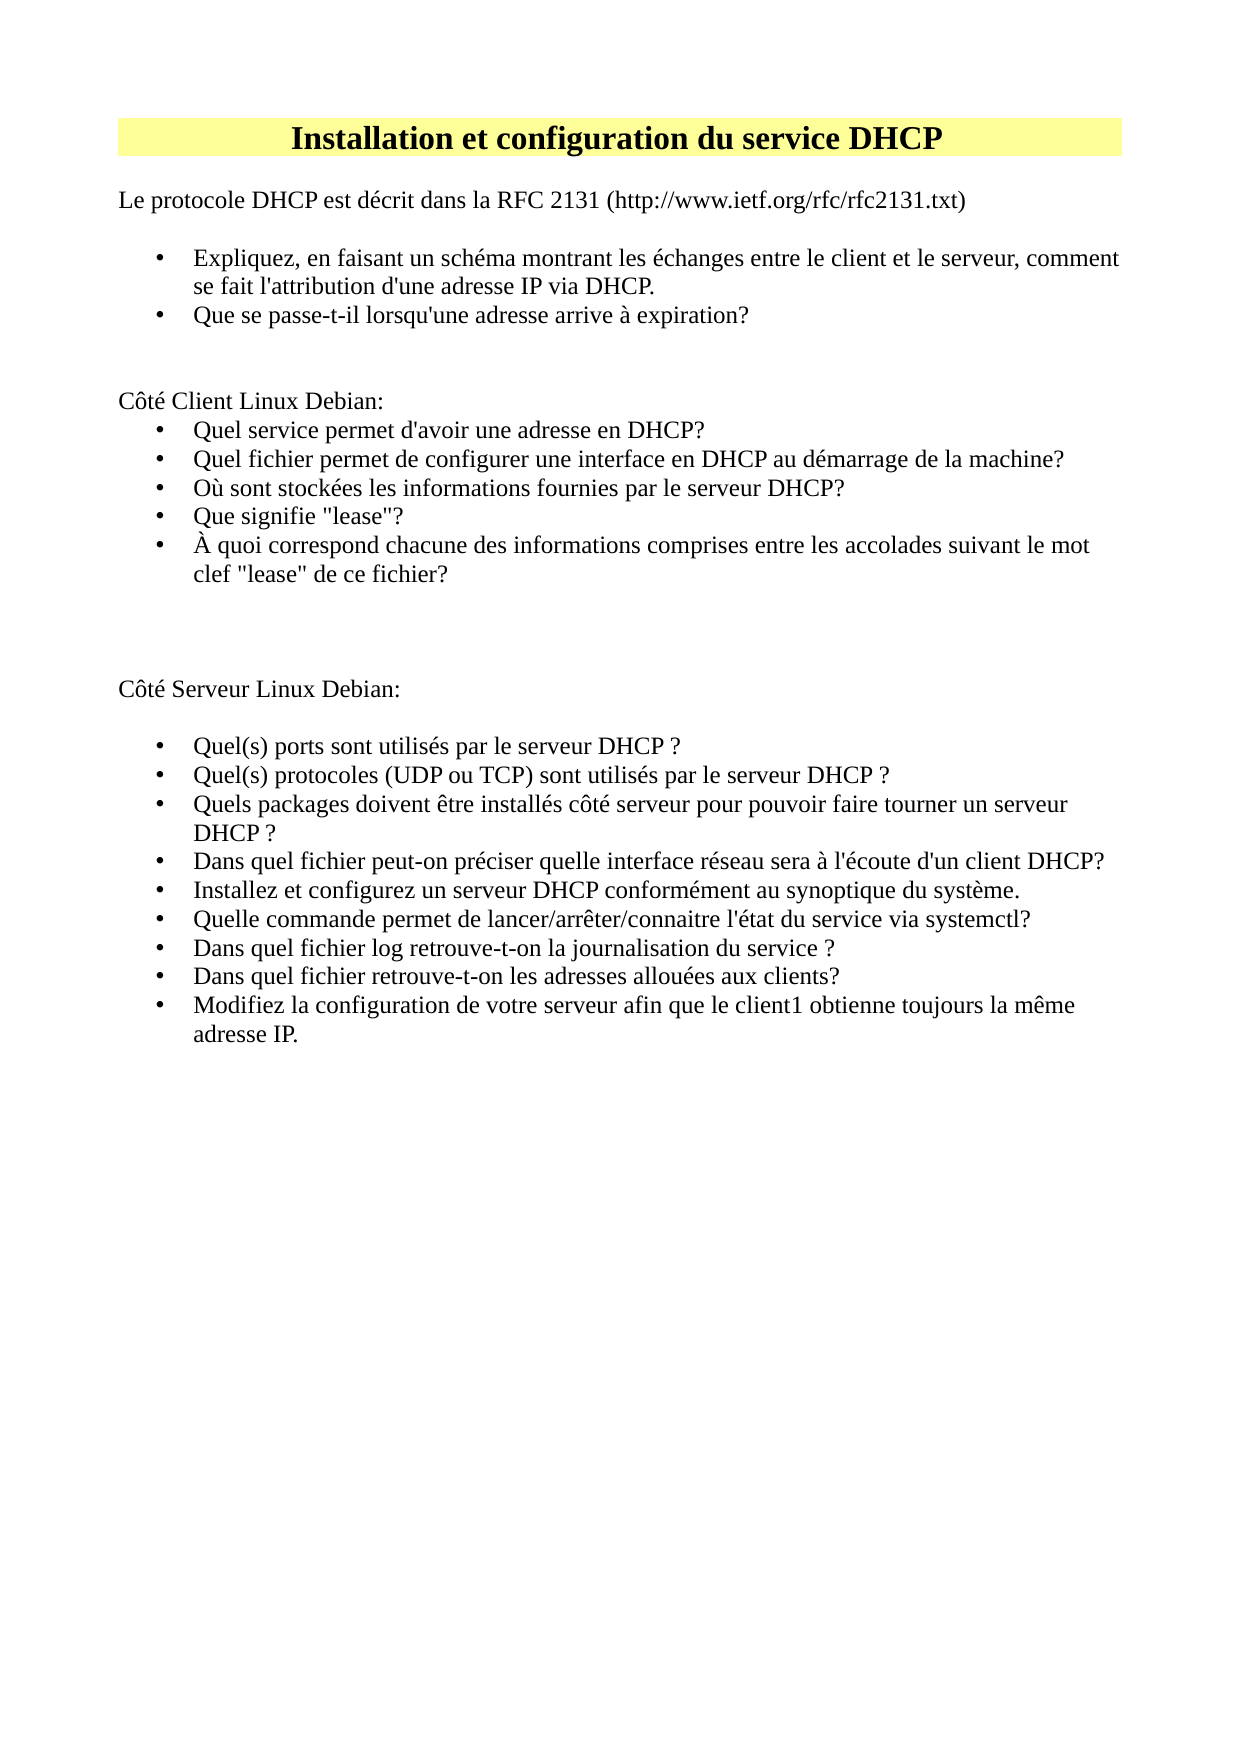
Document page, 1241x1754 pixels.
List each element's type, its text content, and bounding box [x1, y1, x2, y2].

list Dans quel fichier retrouve-t-on les adresses allouées aux clients? [156, 961, 1122, 990]
list Quelle commande permet de lancer/arrêter/connaitre l'état du service via systemctl? [156, 904, 1122, 933]
list Quel(s) protocoles (UDP ou TCP) sont utilisés par le serveur DHCP ? [156, 760, 1122, 789]
text Installation et configuration du service DHCP [118, 118, 1122, 156]
list Modifiez la configuration de votre serveur afin que le client1 obtienne toujours la même adresse IP. [156, 990, 1122, 1048]
list Dans quel fichier peut-on préciser quelle interface réseau sera à l'écoute d'un client DHCP? [156, 846, 1122, 875]
list Quel(s) ports sont utilisés par le serveur DHCP ? [156, 731, 1122, 760]
list Que signifie "lease"? [156, 501, 1122, 530]
list Que se passe-t-il lorsqu'une adresse arrive à expiration? [156, 300, 1122, 329]
list Quel fichier permet de configurer une interface en DHCP au démarrage de la machine? [156, 444, 1122, 473]
list Quel service permet d'avoir une adresse en DHCP? [156, 415, 1122, 444]
text Côté Serveur Linux Debian: [118, 674, 1122, 703]
list Dans quel fichier log retrouve-t-on la journalisation du service ? [156, 933, 1122, 961]
text Côté Client Linux Debian: [118, 386, 1122, 415]
list Où sont stockées les informations fournies par le serveur DHCP? [156, 473, 1122, 501]
list À quoi correspond chacune des informations comprises entre les accolades suivant le mot clef "lease" de ce fichier? [156, 530, 1122, 588]
text Le protocole DHCP est décrit dans la RFC 2131 (http://www.ietf.org/rfc/rfc2131.txt) [118, 185, 1122, 214]
list Expliquez, en faisant un schéma montrant les échanges entre le client et le serveur, comment se fait l'attribution d'une adresse IP via DHCP. [156, 243, 1122, 300]
list Installez et configurez un serveur DHCP conformément au synoptique du système. [156, 875, 1122, 904]
list Quels packages doivent être installés côté serveur pour pouvoir faire tourner un serveur DHCP ? [156, 789, 1122, 846]
